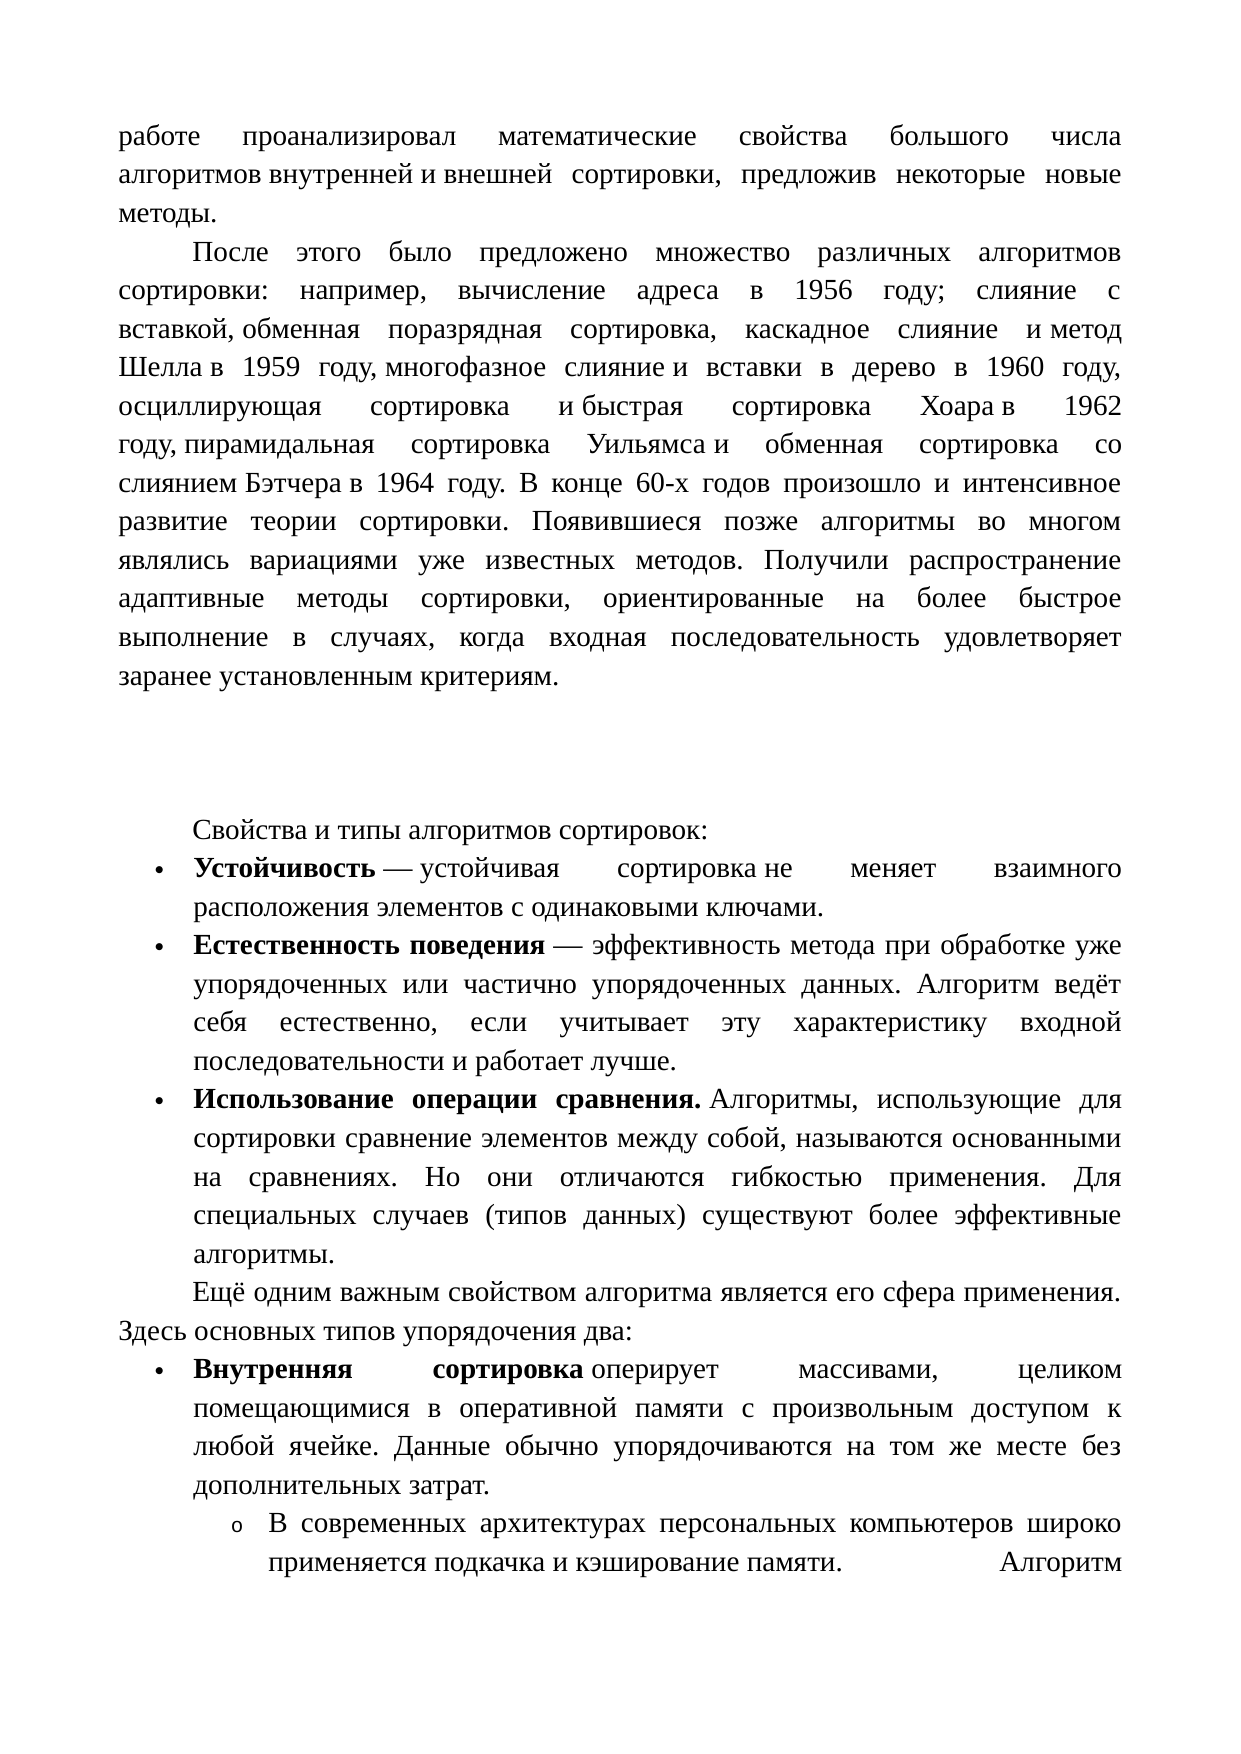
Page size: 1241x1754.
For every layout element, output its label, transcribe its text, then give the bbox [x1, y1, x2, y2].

list Устойчивость — устойчивая сортировка не меняет взаимного расположения элементов с одинаковыми ключами. [156, 850, 1122, 922]
list Использование операции сравнения. Алгоритмы, использующие для сортировки сравнение элементов между собой, называются основанными на сравнениях. Но они отличаются гибкостью применения. Для специальных случаев (типов данных) существуют более эффективные алгоритмы. [156, 1082, 1122, 1269]
list Внутренняя сортировка оперирует массивами, целиком помещающимися в оперативной памяти с произвольным доступом к любой ячейке. Данные обычно упорядочиваются на том же месте без дополнительных затрат. [156, 1351, 1122, 1501]
text работе проанализировал математические свойства большого числа алгоритмов внутренней и внешней сортировки, предложив некоторые новые методы. [118, 118, 1122, 229]
list В современных архитектурах персональных компьютеров широко применяется подкачка и кэширование памяти. Алгоритм [231, 1506, 1122, 1578]
text Ещё одним важным свойством алгоритма является его сфера применения. Здесь основных типов упорядочения два: [118, 1274, 1122, 1346]
list Естественность поведения — эффективность метода при обработке уже упорядоченных или частично упорядоченных данных. Алгоритм ведёт себя естественно, если учитывает эту характеристику входной последовательности и работает лучше. [156, 927, 1122, 1077]
text После этого было предложено множество различных алгоритмов сортировки: например, вычисление адреса в 1956 году; слияние с вставкой, обменная поразрядная сортировка, каскадное слияние и метод Шелла в 1959 году, многофазное слияние и вставки в дерево в 1960 году, осциллирующая сортировка и быстрая сортировка Хоара в 1962 году, пирамидальная сортировка Уильямса и обменная сортировка со слиянием Бэтчера в 1964 году. В конце 60-х годов произошло и интенсивное развитие теории сортировки. Появившиеся позже алгоритмы во многом являлись вариациями уже известных методов. Получили распространение адаптивные методы сортировки, ориентированные на более быстрое выполнение в случаях, когда входная последовательность удовлетворяет заранее установленным критериям. [118, 234, 1122, 691]
text Свойства и типы алгоритмов сортировок: [118, 812, 1122, 845]
